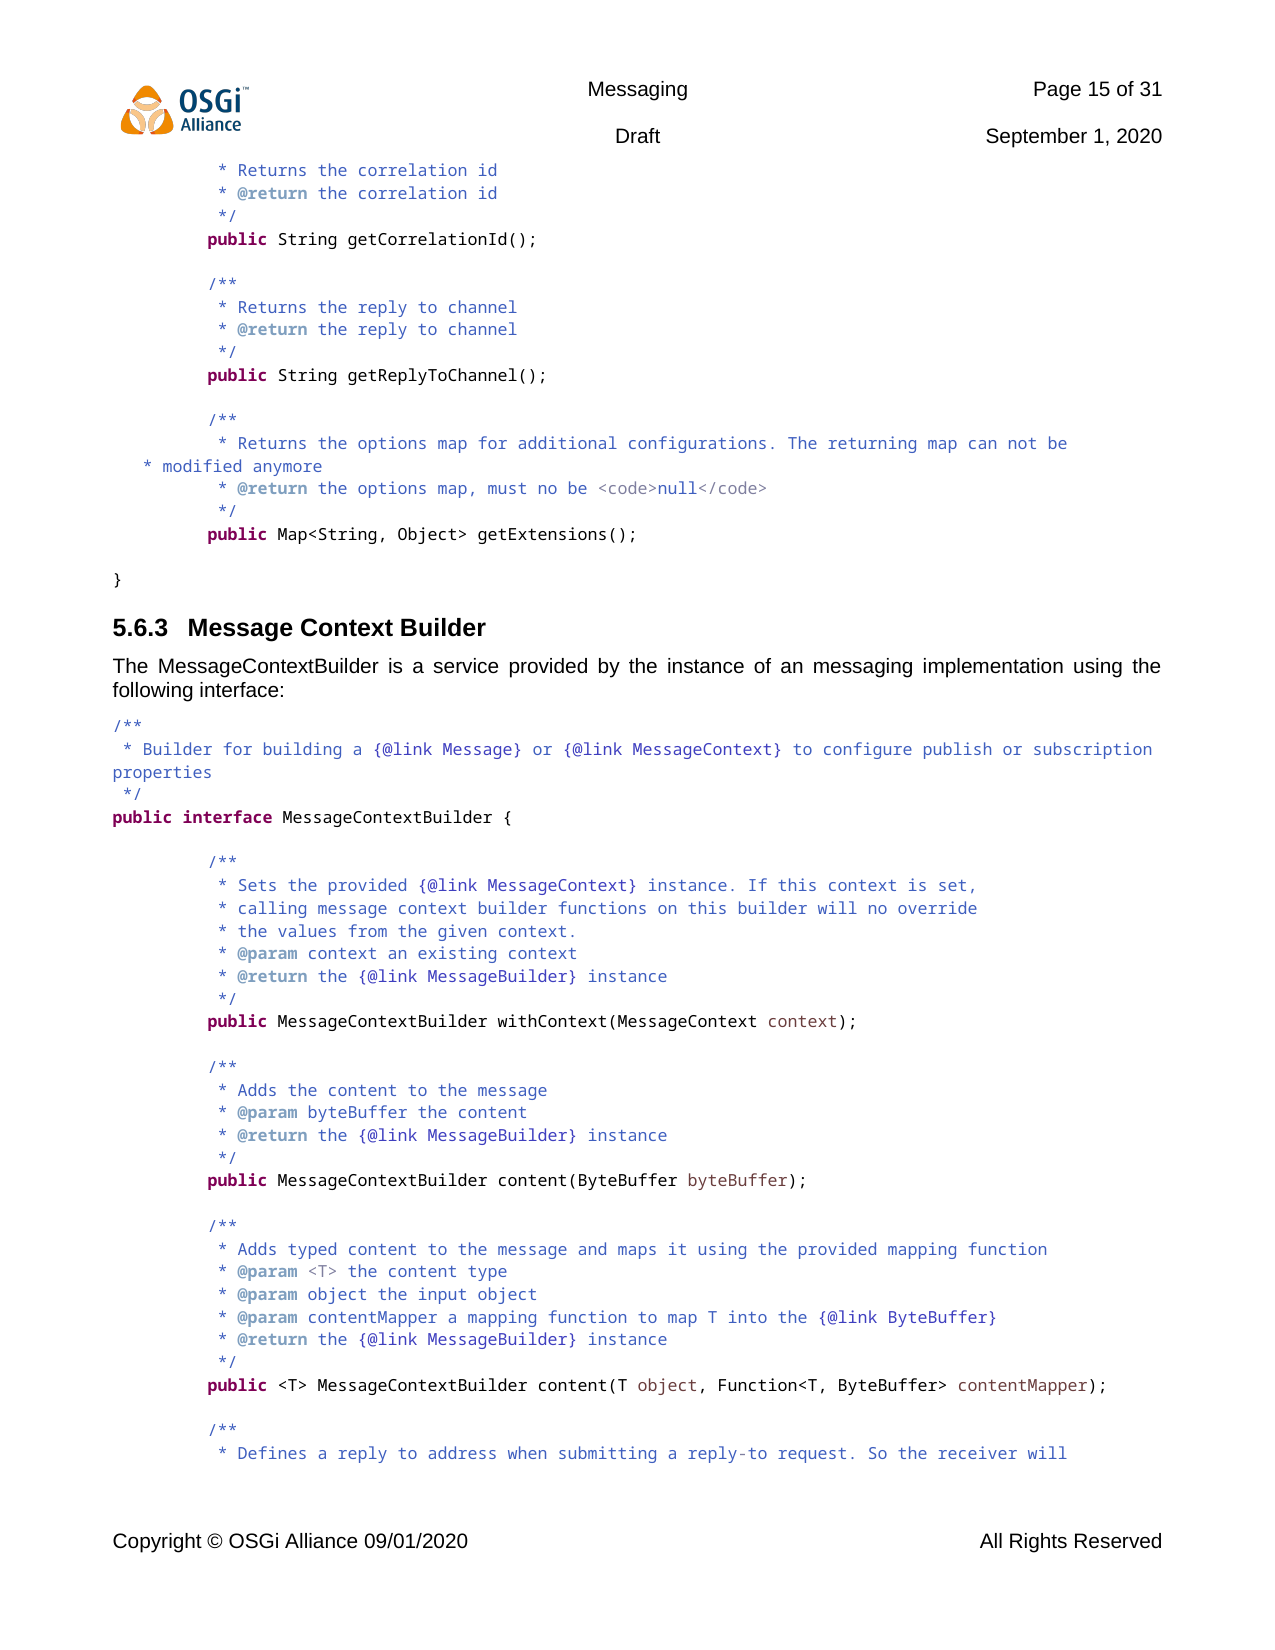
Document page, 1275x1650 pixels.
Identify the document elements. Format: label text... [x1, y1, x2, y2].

text * Defines a reply to address when submitting a reply-to request. So the receiver will [112, 1441, 1162, 1464]
text * @param contentMapper a mapping function to map T into the {@link ByteBuffer} [112, 1305, 1162, 1328]
text * Adds the content to the message [112, 1078, 1162, 1101]
text The MessageContextBuilder is a service provided by the instance of an messaging implementation using the following interface: [112, 654, 1162, 702]
text * @return the options map, must no be <code>null</code> [112, 477, 1162, 499]
text /** [112, 851, 1162, 874]
text * Returns the correlation id [112, 159, 1162, 182]
text * the values from the given context. [112, 919, 1162, 942]
text /** [112, 1419, 1162, 1441]
text /** [112, 1055, 1162, 1078]
text * @param context an existing context [112, 942, 1162, 964]
text public String getReplyToChannel(); [112, 363, 1162, 386]
text * @return the correlation id [112, 182, 1162, 204]
text public MessageContextBuilder content(ByteBuffer byteBuffer); [112, 1169, 1162, 1192]
text public MessageContextBuilder withContext(MessageContext context); [112, 1010, 1162, 1033]
text * Returns the reply to channel [112, 295, 1162, 318]
text * Sets the provided {@link MessageContext} instance. If this context is set, [112, 874, 1162, 896]
text */ [112, 204, 1162, 227]
text * Adds typed content to the message and maps it using the provided mapping function [112, 1237, 1162, 1260]
text * @return the {@link MessageBuilder} instance [112, 964, 1162, 987]
text public Map<String, Object> getExtensions(); [112, 522, 1162, 545]
text public <T> MessageContextBuilder content(T object, Function<T, ByteBuffer> contentMapper); [112, 1373, 1162, 1396]
text /** [112, 715, 1162, 737]
text * Builder for building a {@link Message} or {@link MessageContext} to configure publish or subscription properties [112, 737, 1162, 783]
text * @param byteBuffer the content [112, 1101, 1162, 1123]
text * @return the {@link MessageBuilder} instance [112, 1123, 1162, 1146]
text * @return the {@link MessageBuilder} instance [112, 1328, 1162, 1351]
text */ [112, 783, 1162, 806]
text */ [112, 987, 1162, 1010]
text * @param <T> the content type [112, 1260, 1162, 1282]
text * Returns the options map for additional configurations. The returning map can not be [112, 431, 1162, 454]
text * modified anymore [112, 454, 1162, 477]
text * calling message context builder functions on this builder will no override [112, 896, 1162, 919]
text * @return the reply to channel [112, 318, 1162, 341]
text * @param object the input object [112, 1282, 1162, 1305]
picture [113, 78, 257, 142]
text /** [112, 409, 1162, 431]
text public interface MessageContextBuilder { [112, 806, 1162, 828]
text */ [112, 1146, 1162, 1169]
text } [112, 568, 1162, 590]
subtitle Message Context Builder [112, 613, 1162, 642]
text public String getCorrelationId(); [112, 227, 1162, 250]
text */ [112, 499, 1162, 522]
text /** [112, 272, 1162, 295]
text */ [112, 1351, 1162, 1373]
text /** [112, 1214, 1162, 1237]
text */ [112, 341, 1162, 363]
